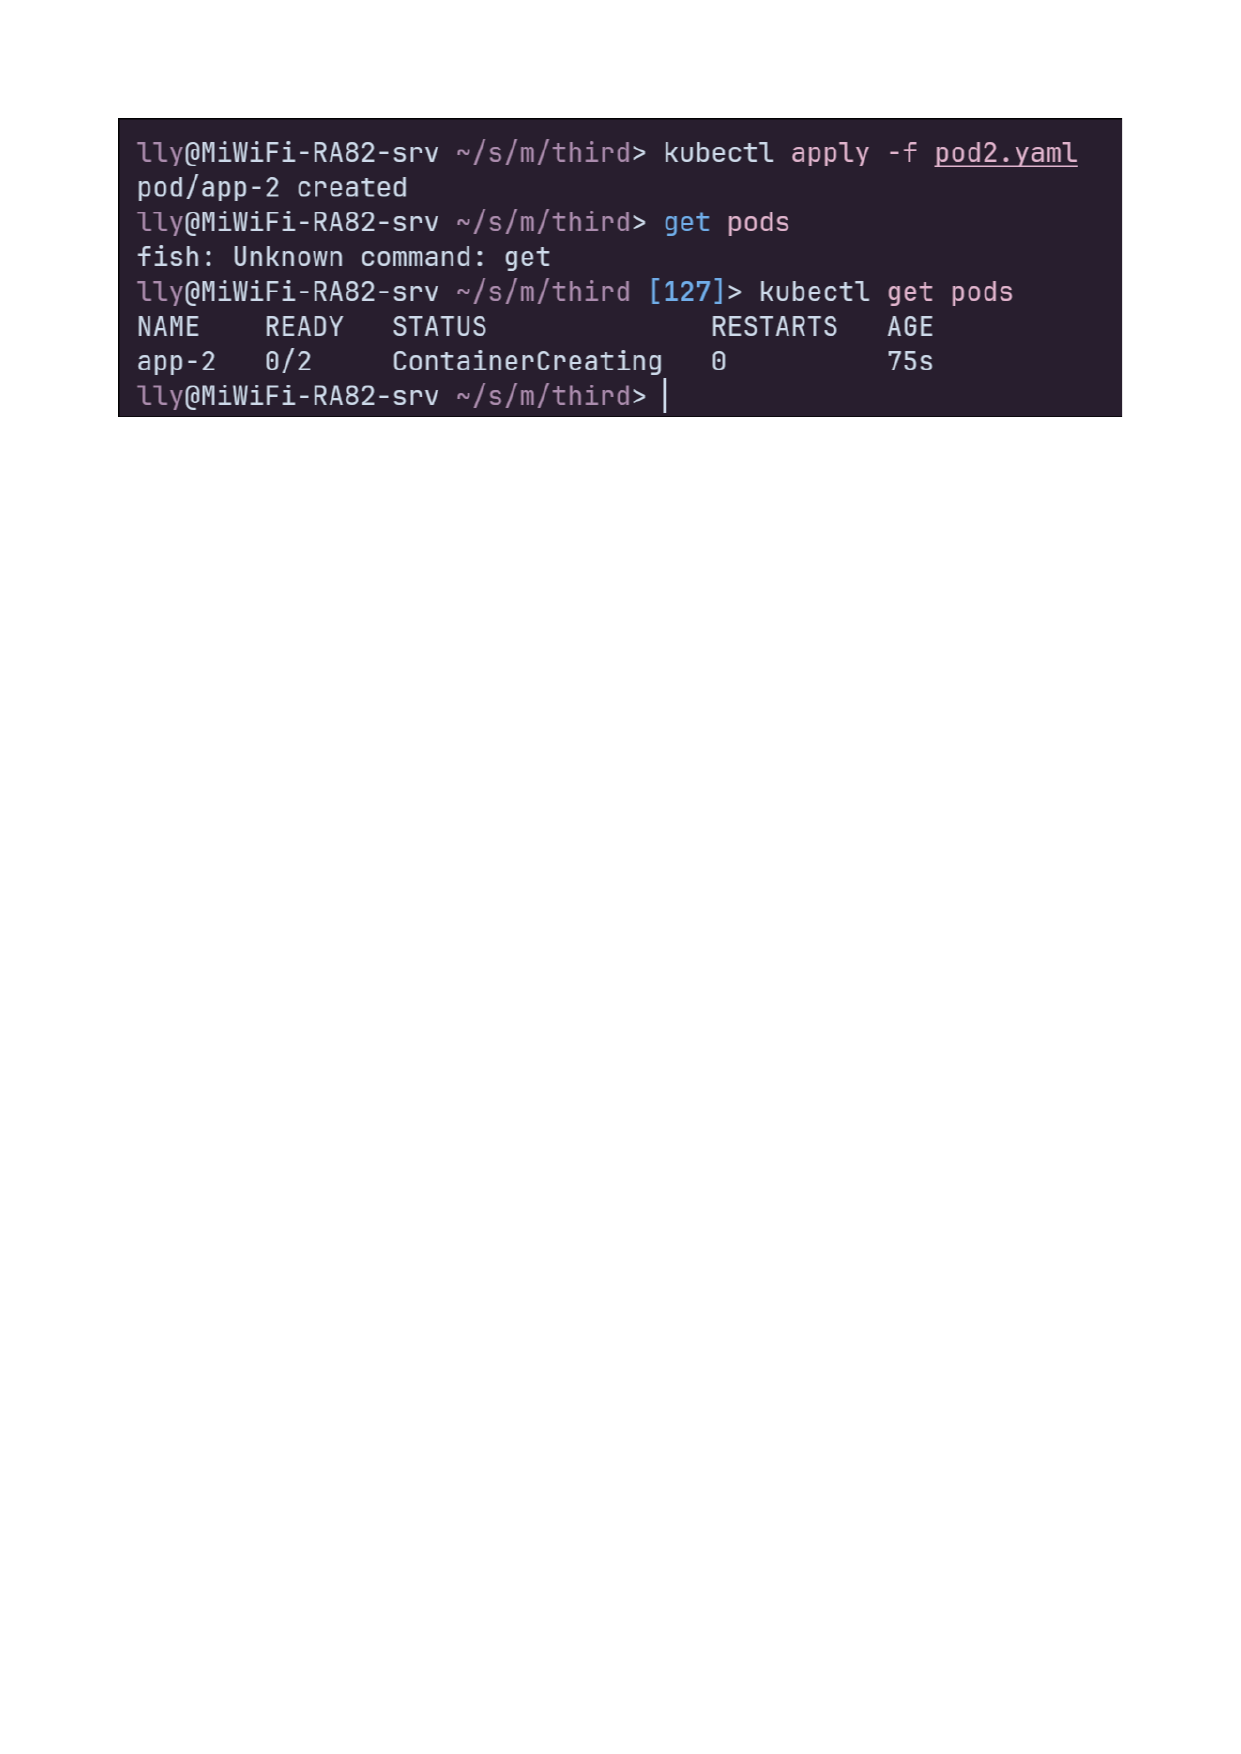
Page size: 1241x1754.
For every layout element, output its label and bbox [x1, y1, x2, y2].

picture [118, 118, 1123, 417]
